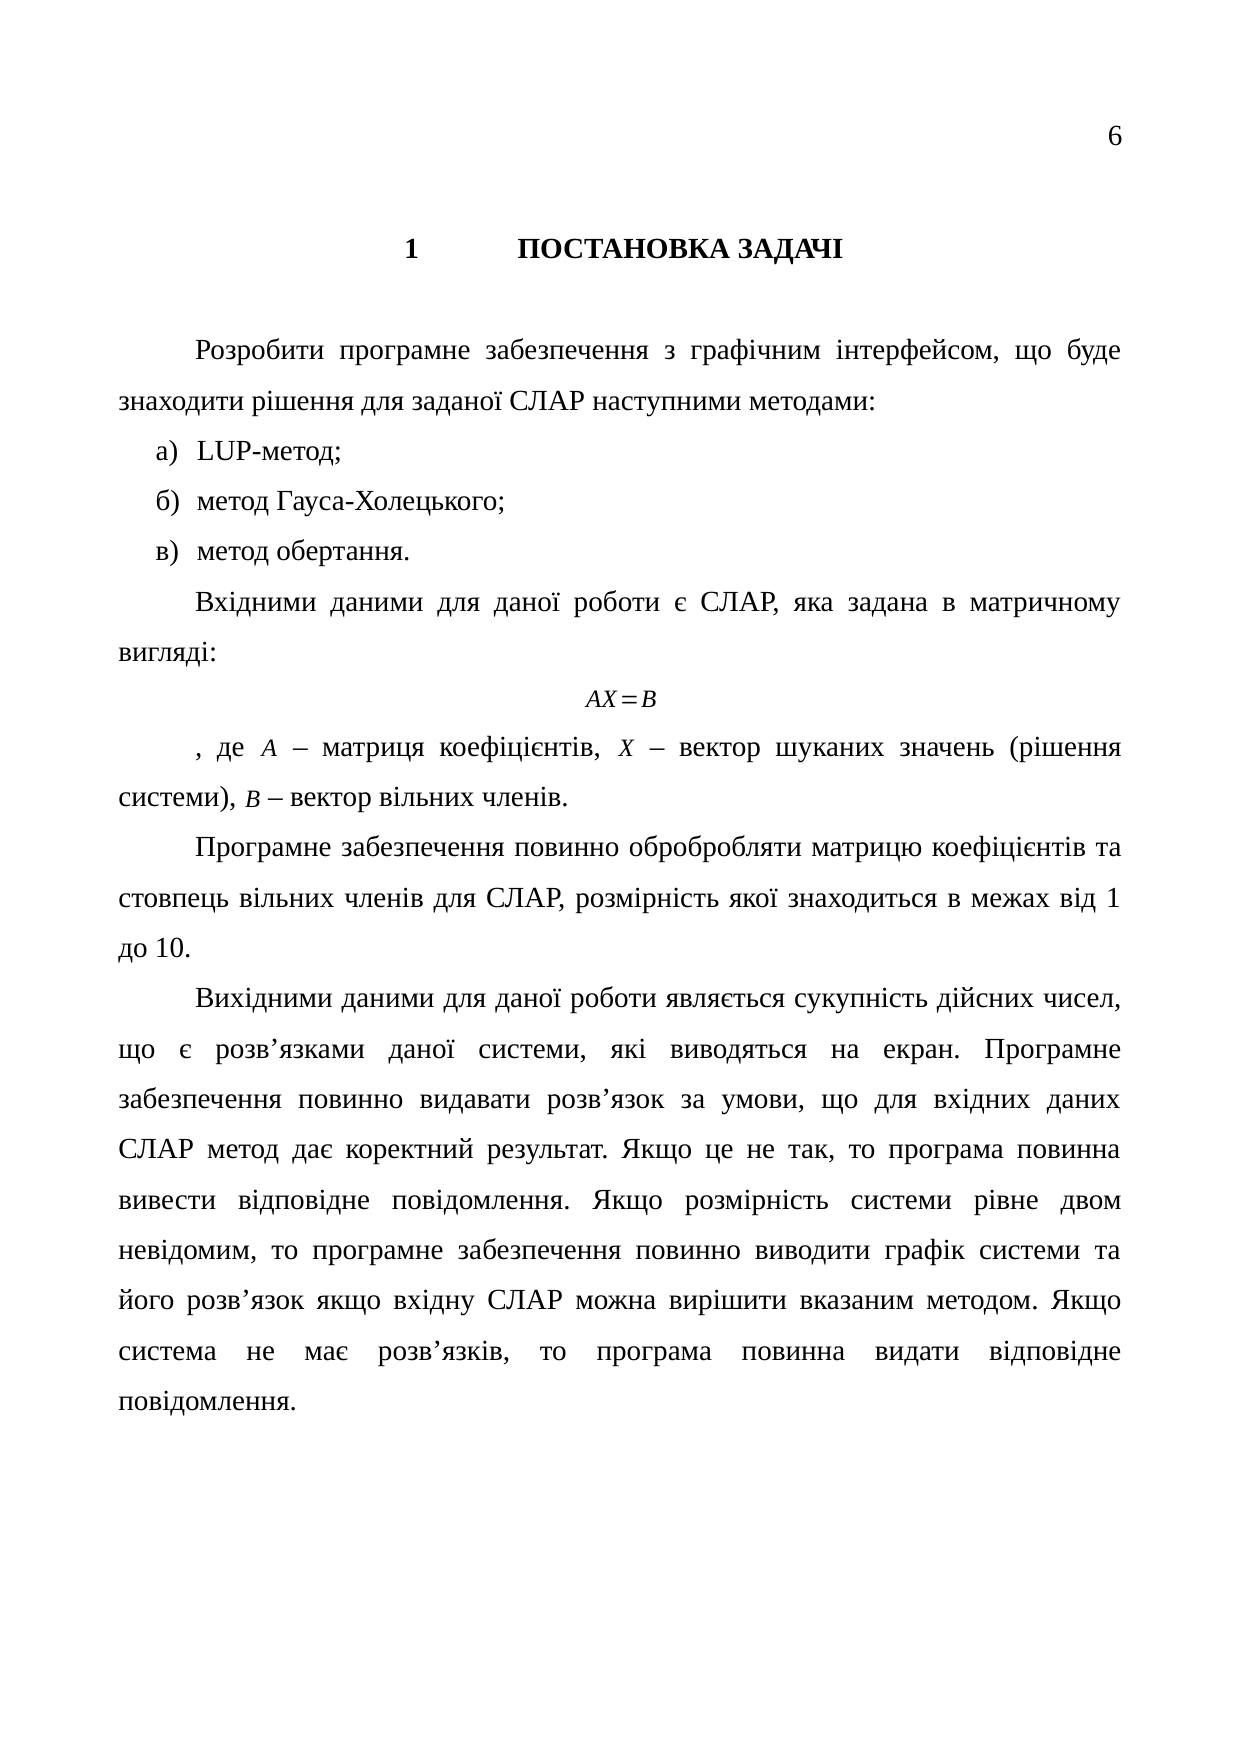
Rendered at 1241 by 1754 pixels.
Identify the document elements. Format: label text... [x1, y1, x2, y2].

subtitle Постановка задачі [118, 232, 1122, 265]
text Вхідними даними для даної роботи є СЛАР, яка задана в матричному вигляді: [118, 584, 1122, 668]
list метод Гауса-Холецького; [155, 483, 1122, 517]
text , де – матриця коефіцієнтів, – вектор шуканих значень (рішення системи), – вектор вільних членів. [118, 729, 1122, 813]
text Вихідними даними для даної роботи являється сукупність дійсних чисел, що є розв’язками даної системи, які виводяться на екран. Програмне забезпечення повинно видавати розв’язок за умови, що для вхідних даних СЛАР метод дає коректний результат. Якщо це не так, то програма повинна вивести відповідне повідомлення. Якщо розмірність системи рівне двом невідомим, то програмне забезпечення повинно виводити графік системи та його розв’язок якщо вхідну СЛАР можна вирішити вказаним методом. Якщо система не має розв’язків, то програма повинна видати відповідне повідомлення. [118, 981, 1122, 1417]
text Програмне забезпечення повинно обробробляти матрицю коефіцієнтів та стовпець вільних членів для СЛАР, розмірність якої знаходиться в межах від 1 до 10. [118, 829, 1122, 964]
text Розробити програмне забезпечення з графічним інтерфейсом, що буде знаходити рішення для заданої СЛАР наступними методами: [118, 332, 1122, 416]
list метод обертання. [155, 533, 1122, 567]
list LUP-метод; [155, 433, 1122, 466]
